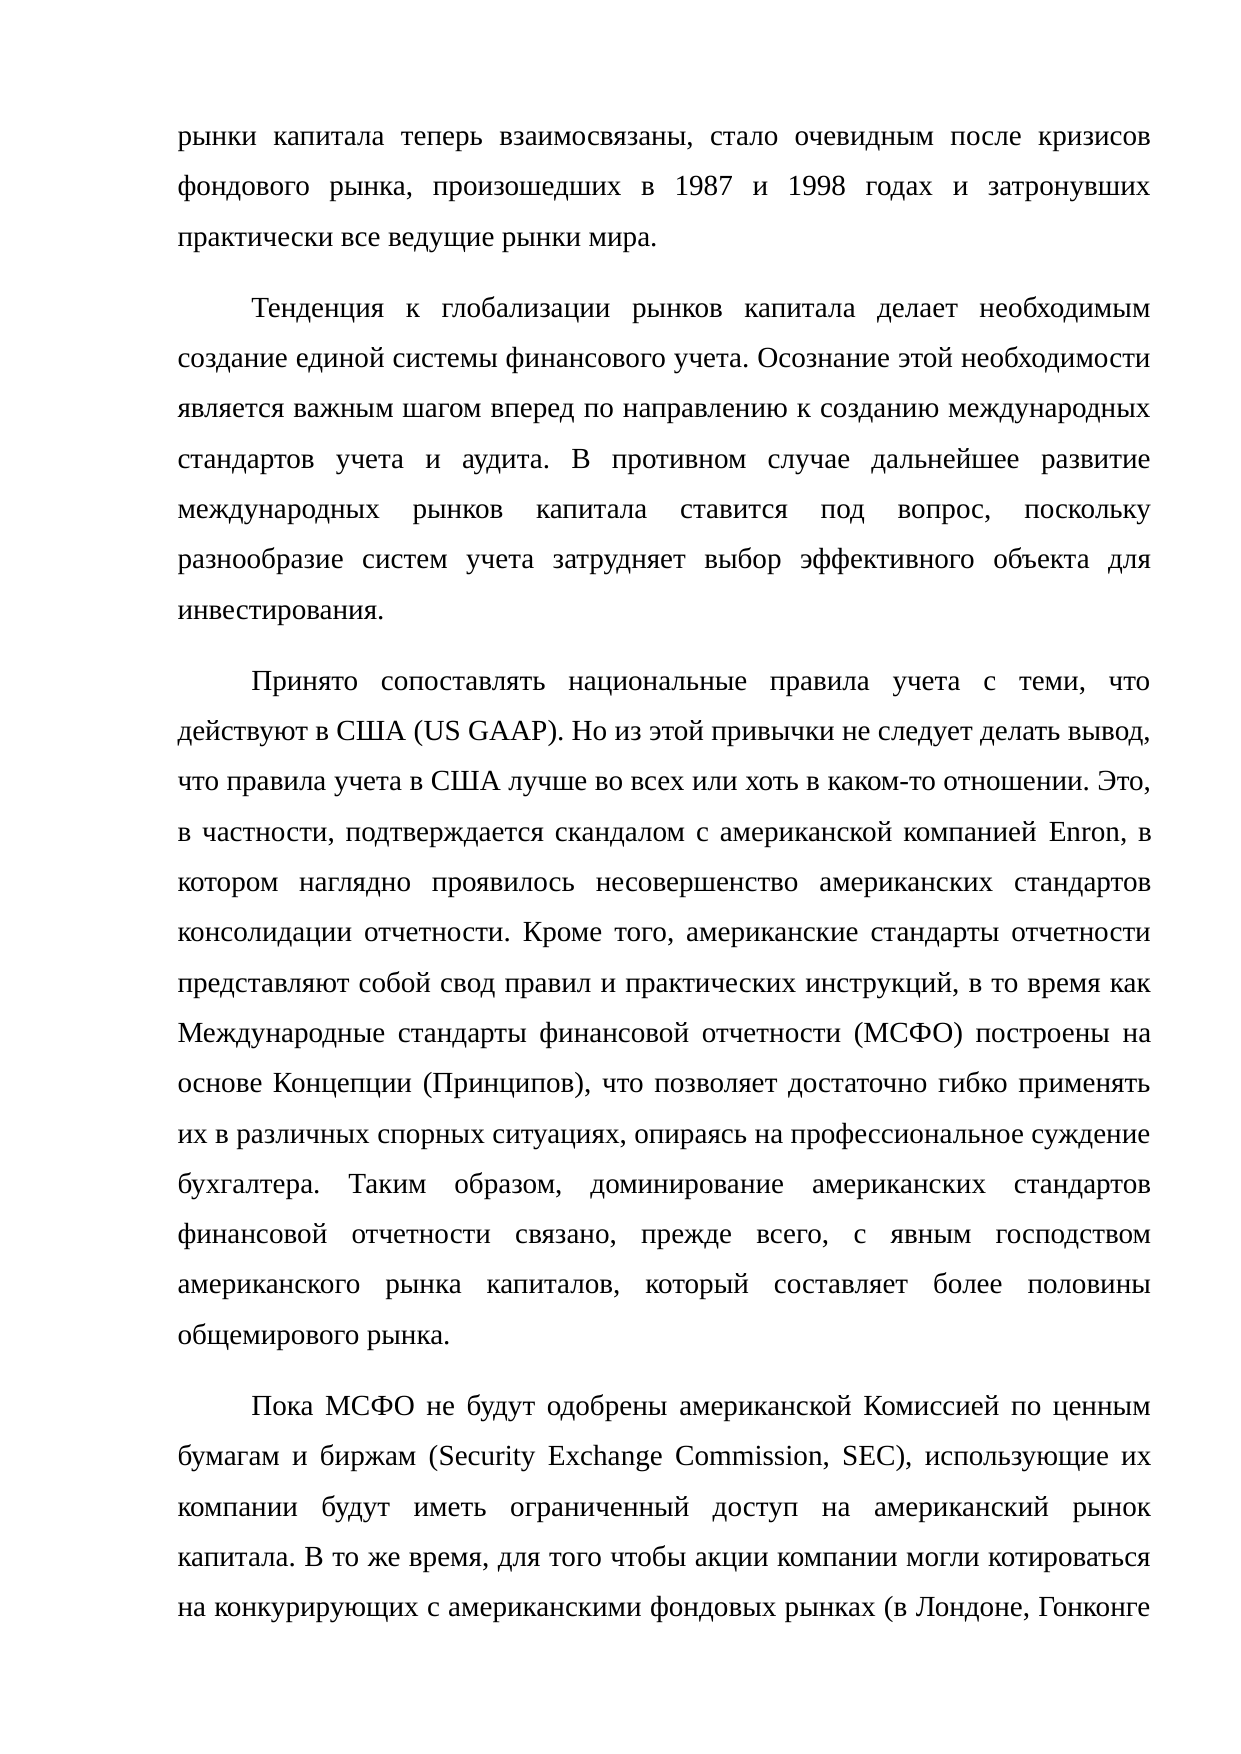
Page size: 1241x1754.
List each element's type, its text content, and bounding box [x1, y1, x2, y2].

text Тенденция к глобализации рынков капитала делает необходимым создание единой системы финансового учета. Осознание этой необходимости является важным шагом вперед по направлению к созданию международных стандартов учета и аудита. В противном случае дальнейшее развитие международных рынков капитала ставится под вопрос, поскольку разнообразие систем учета затрудняет выбор эффективного объекта для инвестирования. [177, 290, 1152, 625]
text рынки капитала теперь взаимосвязаны, стало очевидным после кризисов фондового рынка, произошедших в 1987 и 1998 годах и затронувших практически все ведущие рынки мира. [177, 118, 1152, 252]
text Принято сопоставлять национальные правила учета с теми, что действуют в США (US GAAP). Но из этой привычки не следует делать вывод, что правила учета в США лучше во всех или хоть в каком-то отношении. Это, в частности, подтверждается скандалом с американской компанией Enron, в котором наглядно проявилось несовершенство американских стандартов консолидации отчетности. Кроме того, американские стандарты отчетности представляют собой свод правил и практических инструкций, в то время как Международные стандарты финансовой отчетности (МСФО) построены на основе Концепции (Принципов), что позволяет достаточно гибко применять их в различных спорных ситуациях, опираясь на профессиональное суждение бухгалтера. Таким образом, доминирование американских стандартов финансовой отчетности связано, прежде всего, с явным господством американского рынка капиталов, который составляет более половины общемирового рынка. [177, 663, 1152, 1351]
text Пока МСФО не будут одобрены американской Комиссией по ценным бумагам и биржам (Security Exchange Commission, SEC), использующие их компании будут иметь ограниченный доступ на американский рынок капитала. В то же время, для того чтобы акции компании могли котироваться на конкурирующих с американскими фондовых рынках (в Лондоне, Гонконге [177, 1388, 1152, 1623]
